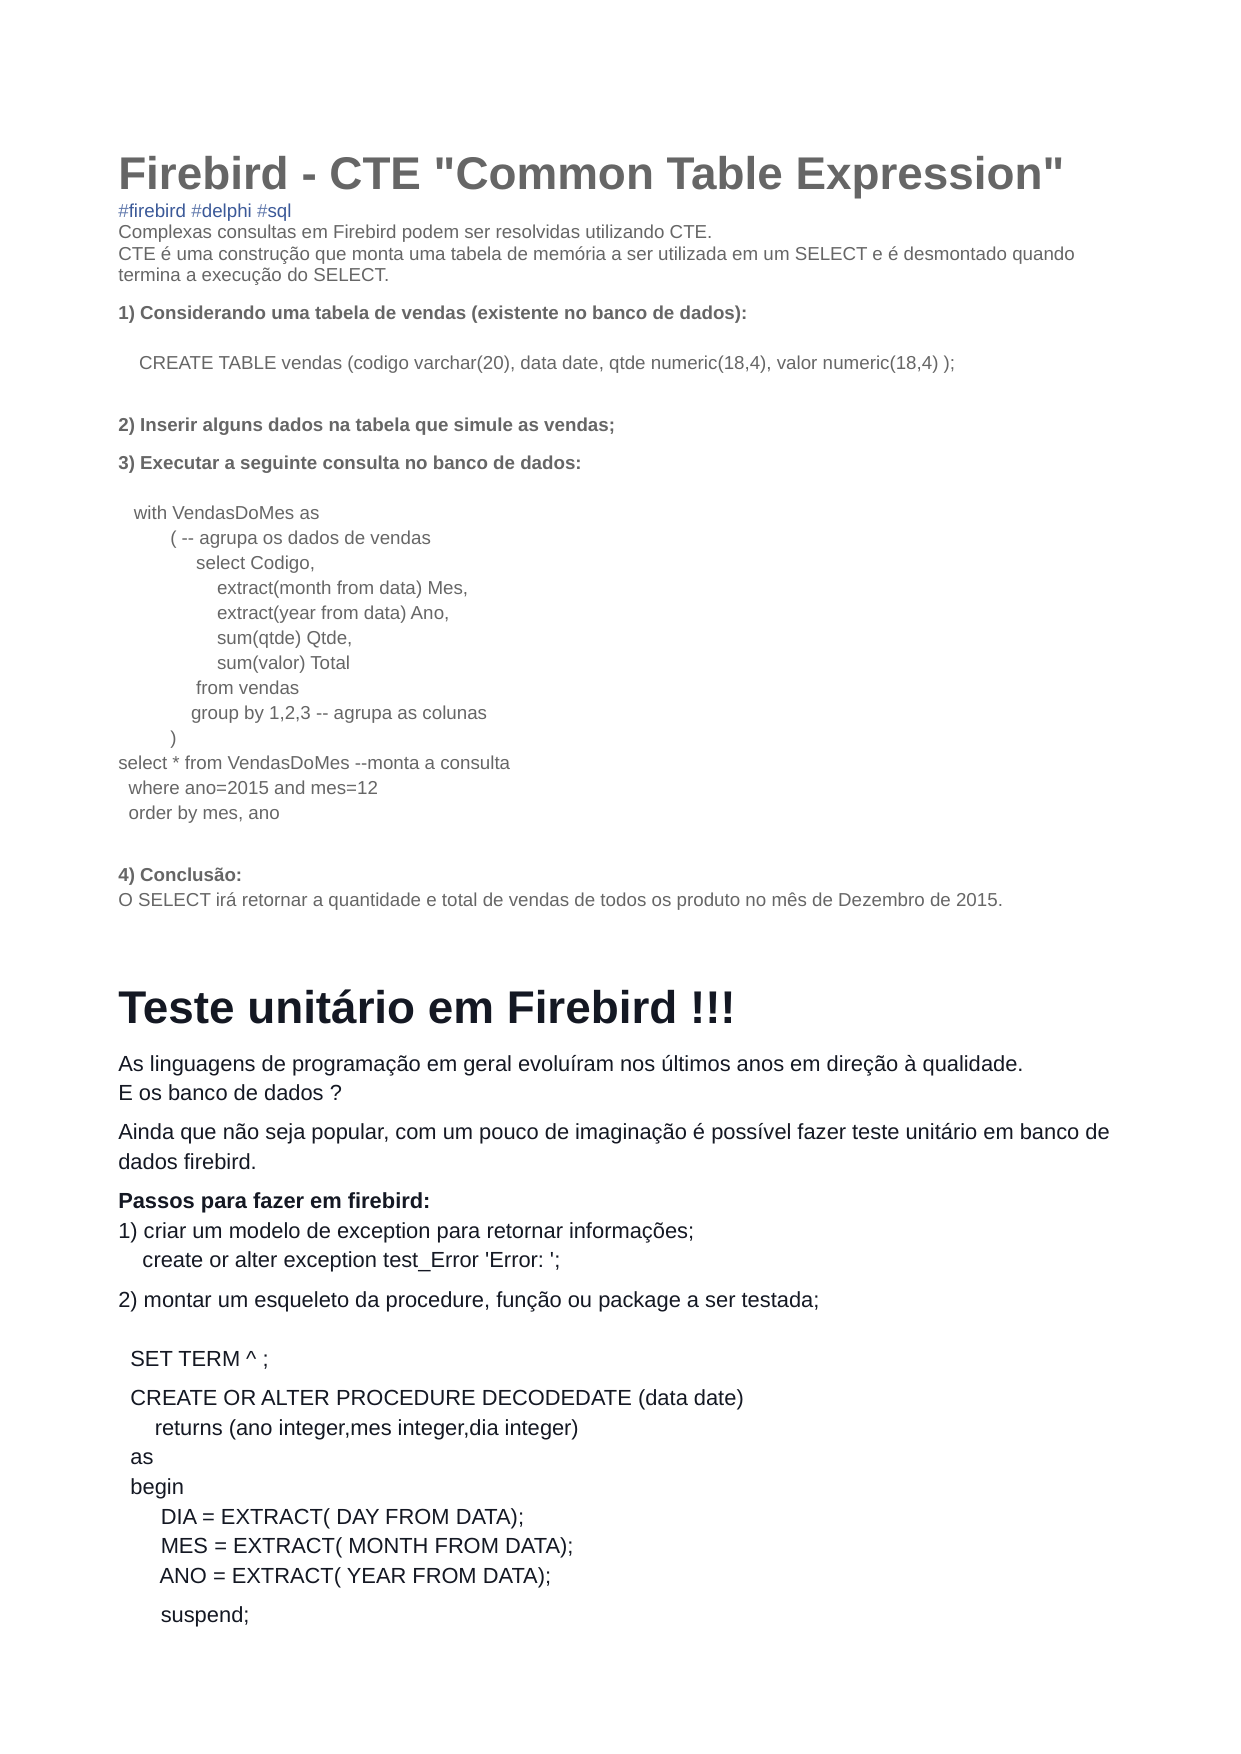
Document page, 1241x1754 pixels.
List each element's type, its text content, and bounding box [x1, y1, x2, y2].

text 1) Considerando uma tabela de vendas (existente no banco de dados): CREATE TABLE vendas (codigo varchar(20), data date, qtde numeric(18,4), valor numeric(18,4) ); [118, 298, 1122, 398]
text Passos para fazer em firebird: 1) criar um modelo de exception para retornar informações; create or alter exception test_Error 'Error: '; [118, 1183, 1122, 1273]
text 3) Executar a seguinte consulta no banco de dados: with VendasDoMes as ( -- agrupa os dados de vendas select Codigo, extract(month from data) Mes, extract(year from data) Ano, sum(qtde) Qtde, sum(valor) Total from vendas group by 1,2,3 -- agrupa as colunas ) select * from VendasDoMes --monta a consulta where ano=2015 and mes=12 order by mes, ano [118, 448, 1122, 848]
text As linguagens de programação em geral evoluíram nos últimos anos em direção à qualidade. E os banco de dados ? [118, 1046, 1122, 1105]
text Firebird - CTE "Common Table Expression" ‪#‎firebird‬ ‪#‎delphi‬ ‪#‎sql‬ Complexas consultas em Firebird podem ser resolvidas utilizando CTE. CTE é uma construção que monta uma tabela de memória a ser utilizada em um SELECT e é desmontado quando termina a execução do SELECT. [118, 147, 1122, 286]
text CREATE OR ALTER PROCEDURE DECODEDATE (data date) returns (ano integer,mes integer,dia integer) as begin DIA = EXTRACT( DAY FROM DATA); MES = EXTRACT( MONTH FROM DATA); ANO = EXTRACT( YEAR FROM DATA); [118, 1380, 1122, 1588]
text 4) Conclusão: O SELECT irá retornar a quantidade e total de vendas de todos os produto no mês de Dezembro de 2015. [118, 861, 1122, 911]
text suspend; [118, 1598, 1122, 1627]
text Ainda que não seja popular, com um pouco de imaginação é possível fazer teste unitário em banco de dados firebird. [118, 1115, 1122, 1174]
text Teste unitário em Firebird !!! [118, 981, 1122, 1033]
text 2) montar um esqueleto da procedure, função ou package a ser testada; SET TERM ^ ; [118, 1282, 1122, 1371]
text 2) Inserir alguns dados na tabela que simule as vendas; [118, 411, 1122, 436]
